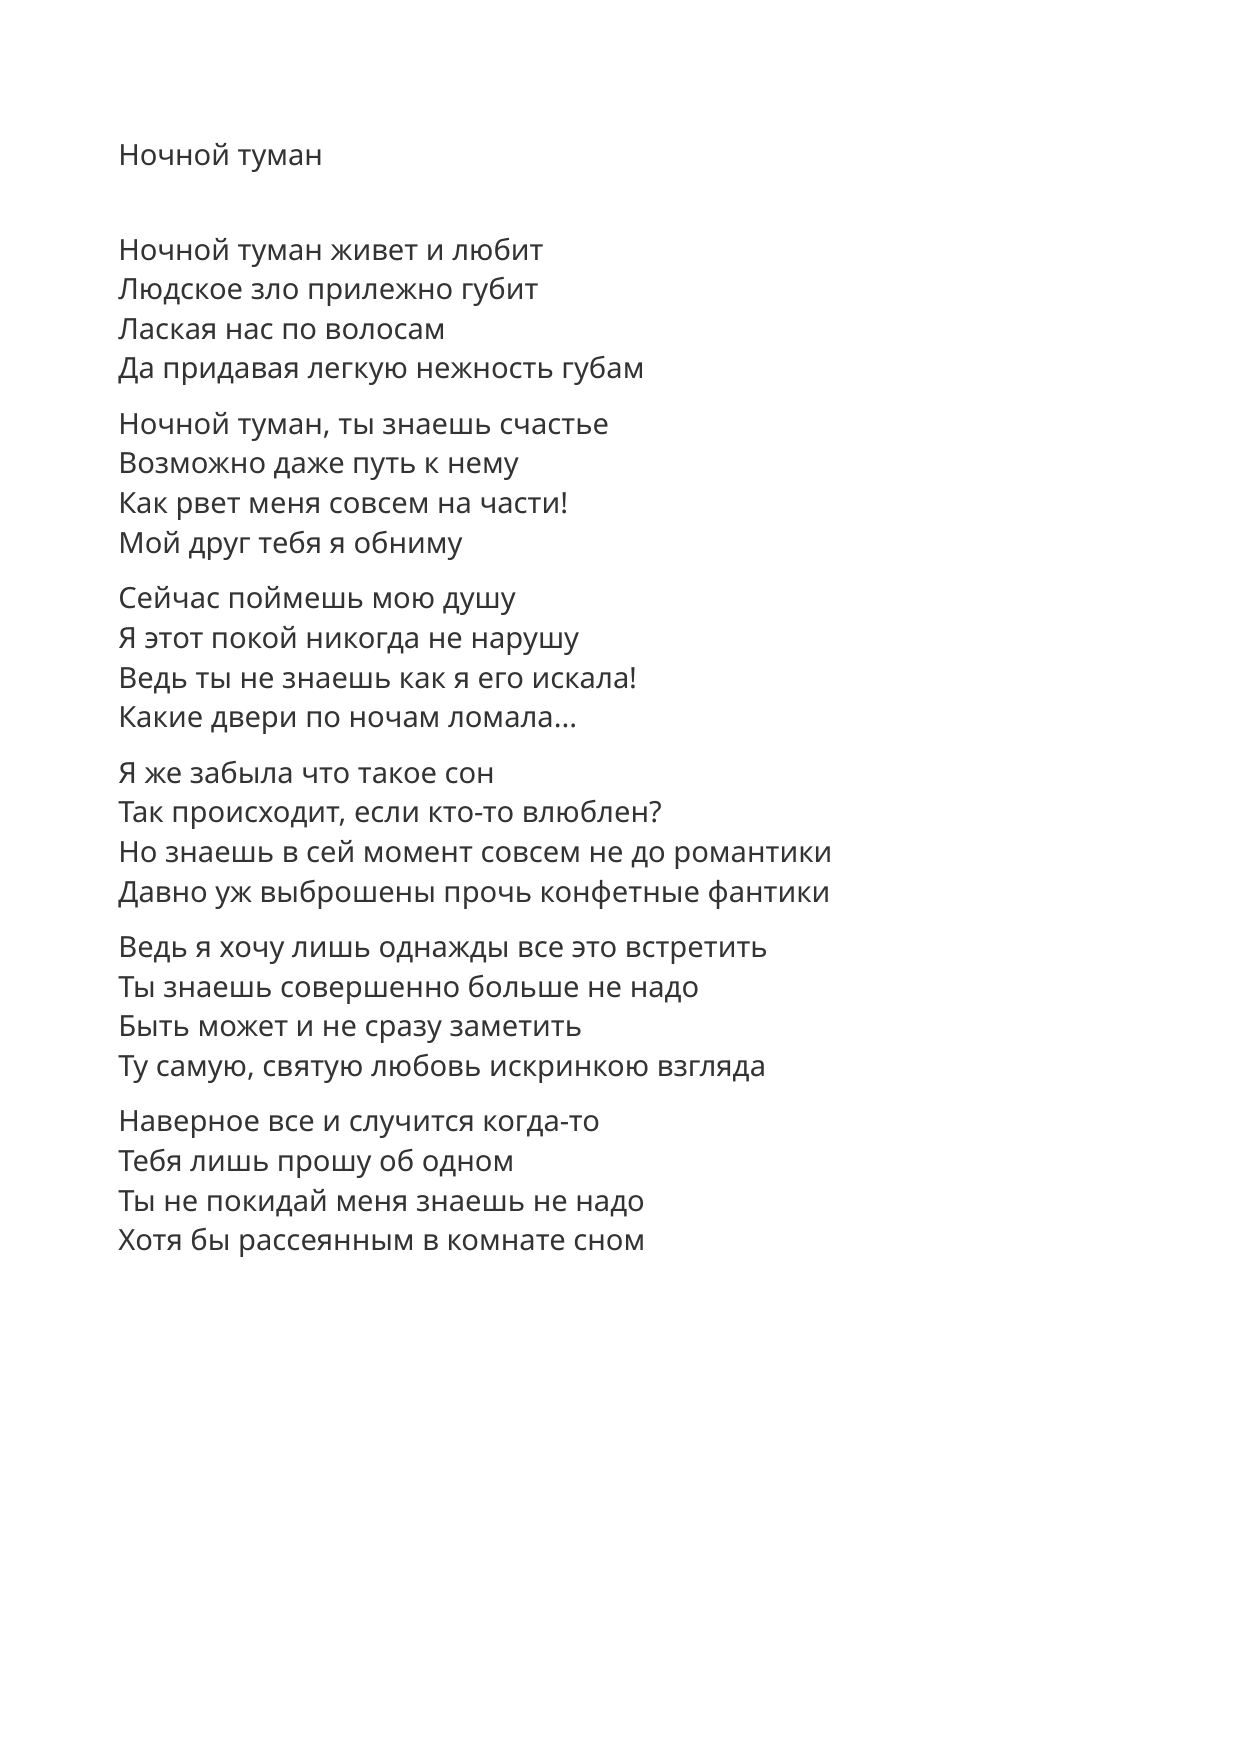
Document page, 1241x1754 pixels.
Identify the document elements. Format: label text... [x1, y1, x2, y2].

text Я же забыла что такое сон Так происходит, если кто-то влюблен? Но знаешь в сей момент совсем не до романтики Давно уж выброшены прочь конфетные фантики [118, 752, 1122, 911]
text Ночной туман живет и любит Людское зло прилежно губит Лаская нас по волосам Да придавая легкую нежность губам [118, 189, 1122, 387]
text Ночной туман, ты знаешь счастье Возможно даже путь к нему Как рвет меня совсем на части! Мой друг тебя я обниму [118, 403, 1122, 562]
text Сейчас поймешь мою душу Я этот покой никогда не нарушу Ведь ты не знаешь как я его искала! Какие двери по ночам ломала... [118, 577, 1122, 736]
text Наверное все и случится когда-то Тебя лишь прошу об одном Ты не покидай меня знаешь не надо Хотя бы рассеянным в комнате сном [118, 1101, 1122, 1259]
text Ночной туман [118, 134, 1122, 173]
text Ведь я хочу лишь однажды все это встретить Ты знаешь совершенно больше не надо Быть может и не сразу заметить Ту самую, святую любовь искринкою взгляда [118, 926, 1122, 1085]
